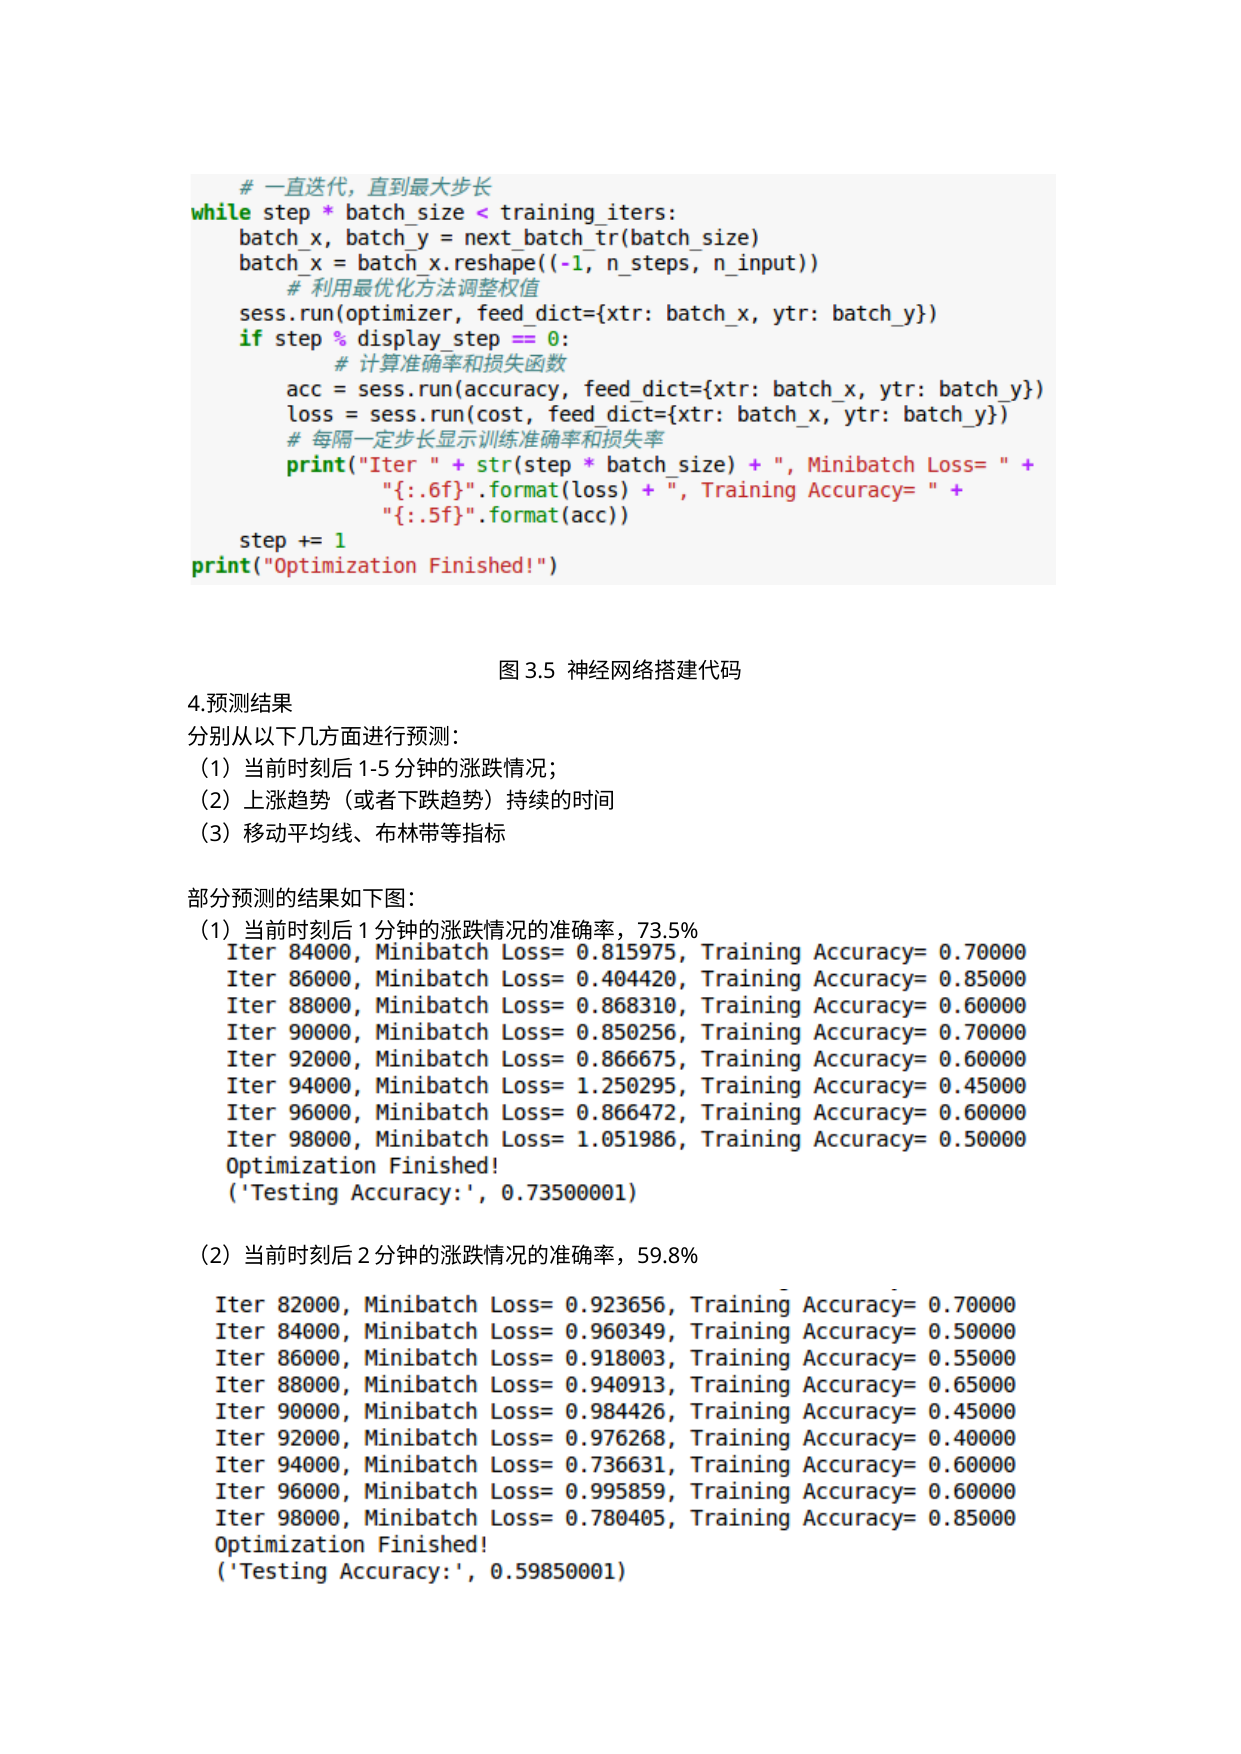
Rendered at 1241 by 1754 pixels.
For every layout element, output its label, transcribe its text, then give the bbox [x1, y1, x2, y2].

text 4.预测结果 [187, 682, 1053, 714]
text （1）当前时刻后1-5分钟的涨跌情况； [187, 747, 1053, 779]
text 分别从以下几方面进行预测： [187, 714, 1053, 747]
text （2）当前时刻后2分钟的涨跌情况的准确率，59.8% [187, 1213, 1053, 1267]
text （2）上涨趋势（或者下跌趋势）持续的时间 [187, 779, 1053, 812]
text 图3.5 神经网络搭建代码 [187, 649, 1053, 682]
picture [190, 174, 1056, 585]
picture [196, 1289, 1055, 1587]
text （3）移动平均线、布林带等指标 [187, 812, 1053, 844]
picture [173, 942, 1067, 1213]
text 部分预测的结果如下图： [187, 877, 1053, 909]
text （1）当前时刻后1分钟的涨跌情况的准确率，73.5% [187, 909, 1053, 942]
